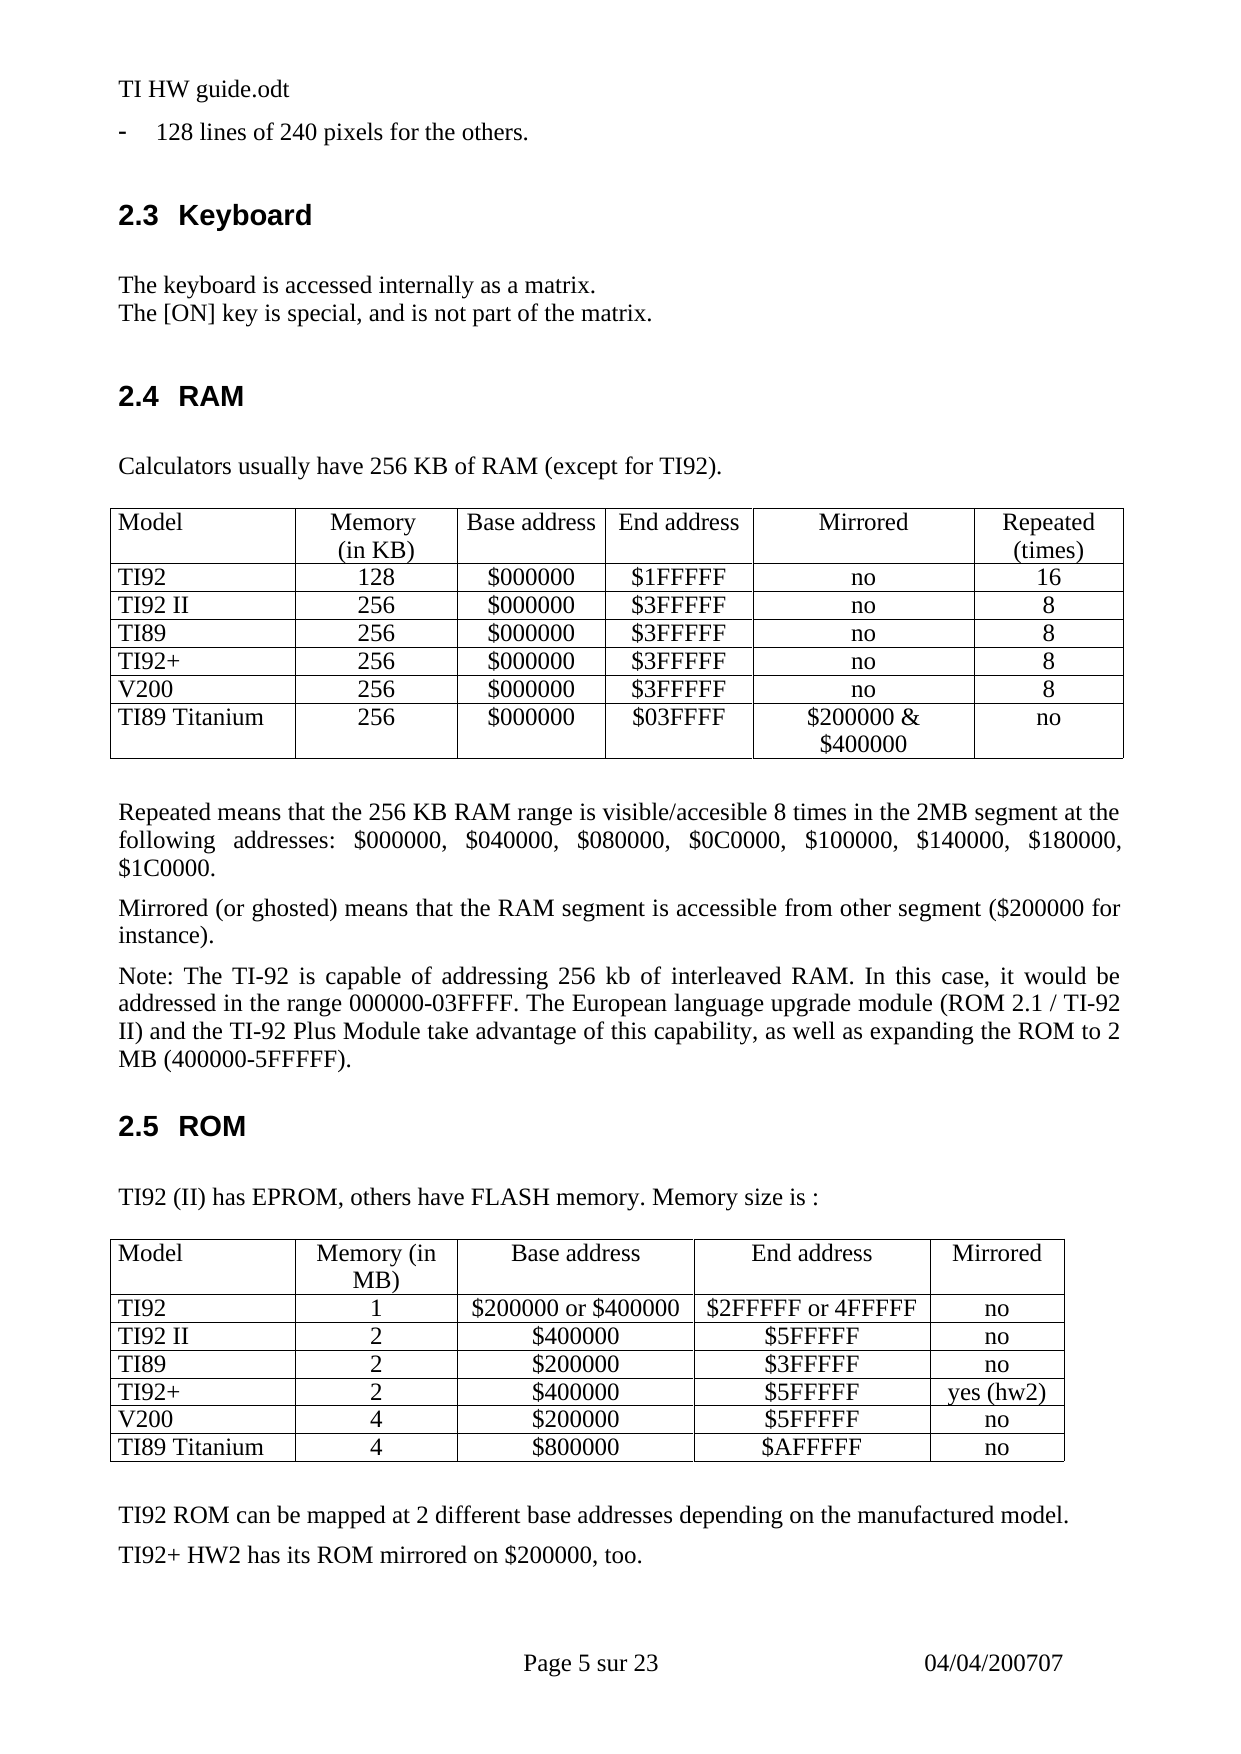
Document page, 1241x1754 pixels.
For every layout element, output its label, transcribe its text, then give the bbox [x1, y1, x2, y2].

table_cell $5FFFFF [695, 1406, 930, 1433]
table_cell no [754, 676, 974, 703]
table_cell 128 [296, 564, 457, 591]
table_cell 256 [296, 592, 457, 619]
table_cell $400000 [458, 1379, 693, 1405]
text The keyboard is accessed internally as a matrix. [118, 271, 1122, 299]
table_cell TI89 Titanium [111, 1434, 295, 1461]
table_cell 256 [296, 620, 457, 647]
table_cell no [931, 1406, 1064, 1433]
table_cell 2 [296, 1323, 457, 1350]
table_cell $3FFFFF [606, 592, 752, 619]
text Mirrored (or ghosted) means that the RAM segment is accessible from other segment ($200000 for instance). [118, 894, 1122, 949]
list 128 lines of 240 pixels for the others. [118, 118, 1122, 146]
table_header Model [111, 509, 295, 563]
table_cell $5FFFFF [695, 1379, 930, 1405]
table_header End address [606, 509, 752, 563]
text TI92 (II) has EPROM, others have FLASH memory. Memory size is : [118, 1183, 1122, 1211]
table_cell $03FFFF [606, 704, 752, 758]
table_cell $000000 [458, 564, 605, 591]
table_cell TI92+ [111, 1379, 295, 1405]
table_cell 8 [975, 620, 1123, 647]
table_cell $800000 [458, 1434, 693, 1461]
table_cell $000000 [458, 592, 605, 619]
table_cell $000000 [458, 620, 605, 647]
subtitle ROM [118, 1110, 1122, 1143]
table_cell $1FFFFF [606, 564, 752, 591]
text Note: The TI-92 is capable of addressing 256 kb of interleaved RAM. In this case, it would be addressed in the range 000000-03FFFF. The European language upgrade module (ROM 2.1 / TI-92 II) and the TI-92 Plus Module take advantage of this capability, as well as expanding the ROM to 2 MB (400000-5FFFFF). [118, 962, 1122, 1073]
table_cell no [931, 1434, 1064, 1461]
text The [ON] key is special, and is not part of the matrix. [118, 299, 1122, 327]
table_header Memory (in KB) [296, 509, 457, 563]
table_cell 8 [975, 592, 1123, 619]
table_cell $000000 [458, 648, 605, 675]
table_cell TI89 [111, 1351, 295, 1378]
table_cell TI92 [111, 1295, 295, 1322]
table_cell TI89 [111, 620, 295, 647]
table_cell 4 [296, 1406, 457, 1433]
text TI92+ HW2 has its ROM mirrored on $200000, too. [118, 1541, 1122, 1569]
table_cell V200 [111, 676, 295, 703]
table_cell 256 [296, 676, 457, 703]
table_cell 1 [296, 1295, 457, 1322]
table_cell TI92 II [111, 1323, 295, 1350]
table_cell 256 [296, 648, 457, 675]
table_cell 8 [975, 676, 1123, 703]
table_cell $200000 & $400000 [754, 704, 974, 758]
table_cell no [931, 1351, 1064, 1378]
table_cell yes (hw2) [931, 1379, 1064, 1405]
table_cell $3FFFFF [606, 648, 752, 675]
table_cell TI92 [111, 564, 295, 591]
table_cell no [754, 564, 974, 591]
table_cell $3FFFFF [606, 676, 752, 703]
table_cell no [931, 1323, 1064, 1350]
table_header Repeated (times) [975, 509, 1123, 563]
text Calculators usually have 256 KB of RAM (except for TI92). [118, 452, 1122, 480]
table_cell 4 [296, 1434, 457, 1461]
table_cell no [975, 704, 1123, 758]
table_header Memory (in MB) [296, 1240, 457, 1294]
table_cell $000000 [458, 676, 605, 703]
table_cell $400000 [458, 1323, 693, 1350]
table_cell 8 [975, 648, 1123, 675]
subtitle RAM [118, 379, 1122, 412]
table_cell $000000 [458, 704, 605, 758]
table_cell 2 [296, 1351, 457, 1378]
table_cell no [754, 592, 974, 619]
table_cell $3FFFFF [606, 620, 752, 647]
table_header Model [111, 1240, 295, 1294]
table_header Base address [458, 509, 605, 563]
table_cell TI92+ [111, 648, 295, 675]
table_header Base address [458, 1240, 693, 1294]
table_cell no [931, 1295, 1064, 1322]
table_cell $3FFFFF [695, 1351, 930, 1378]
text TI92 ROM can be mapped at 2 different base addresses depending on the manufactured model. [118, 1501, 1122, 1529]
table_cell TI92 II [111, 592, 295, 619]
table_cell $5FFFFF [695, 1323, 930, 1350]
table_cell $AFFFFF [695, 1434, 930, 1461]
table_cell no [754, 648, 974, 675]
text Repeated means that the 256 KB RAM range is visible/accesible 8 times in the 2MB segment at the following addresses: $000000, $040000, $080000, $0C0000, $100000, $140000, $180000, $1C0000. [118, 798, 1122, 881]
table_header Mirrored [931, 1240, 1064, 1294]
table_cell V200 [111, 1406, 295, 1433]
table_cell no [754, 620, 974, 647]
table_cell $2FFFFF or 4FFFFF [695, 1295, 930, 1322]
table_header Mirrored [754, 509, 974, 563]
table_cell 2 [296, 1379, 457, 1405]
table_cell TI89 Titanium [111, 704, 295, 758]
table_cell $200000 [458, 1351, 693, 1378]
subtitle Keyboard [118, 198, 1122, 231]
table_cell $200000 [458, 1406, 693, 1433]
table_header End address [695, 1240, 930, 1294]
table_cell 16 [975, 564, 1123, 591]
table_cell $200000 or $400000 [458, 1295, 693, 1322]
table_cell 256 [296, 704, 457, 758]
